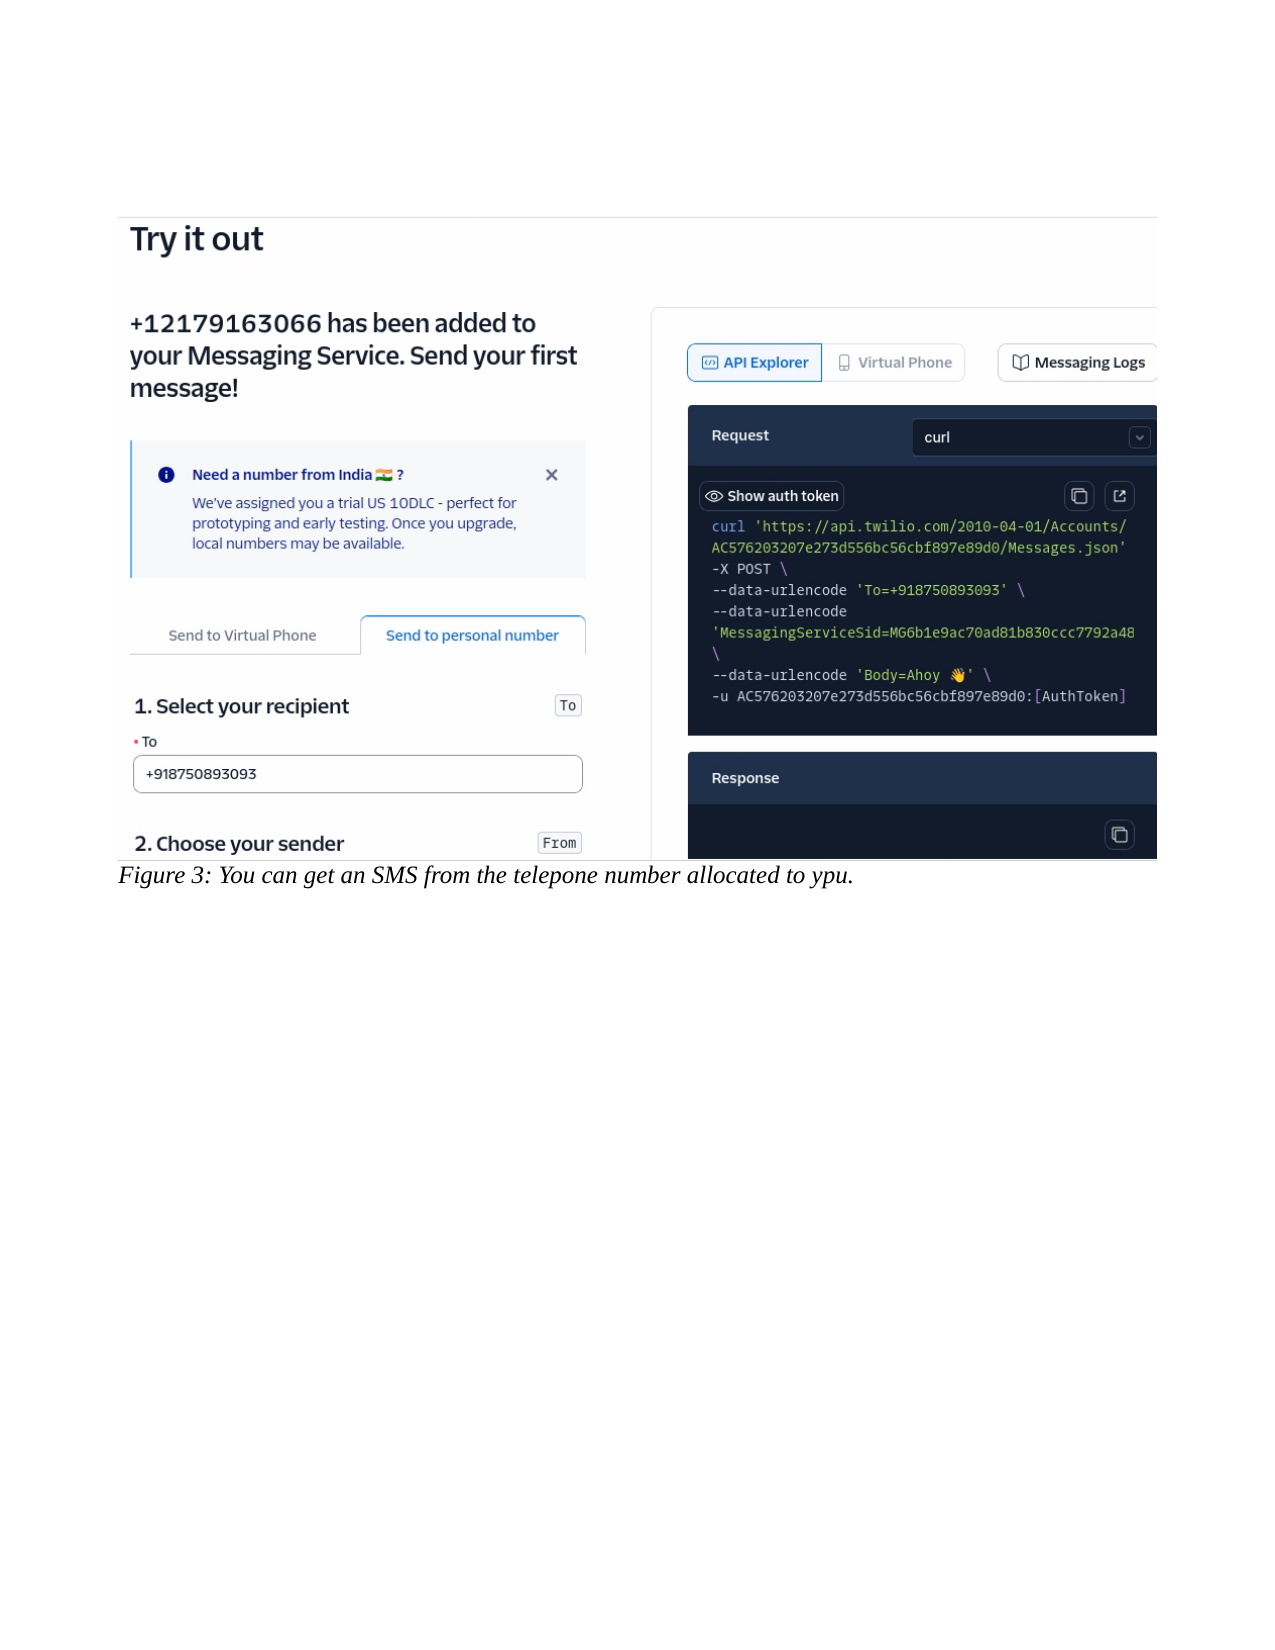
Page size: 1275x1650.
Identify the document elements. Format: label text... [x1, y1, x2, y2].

text Figure 3: You can get an SMS from the telepone number allocated to ypu. [118, 861, 1157, 889]
picture [118, 216, 1157, 861]
